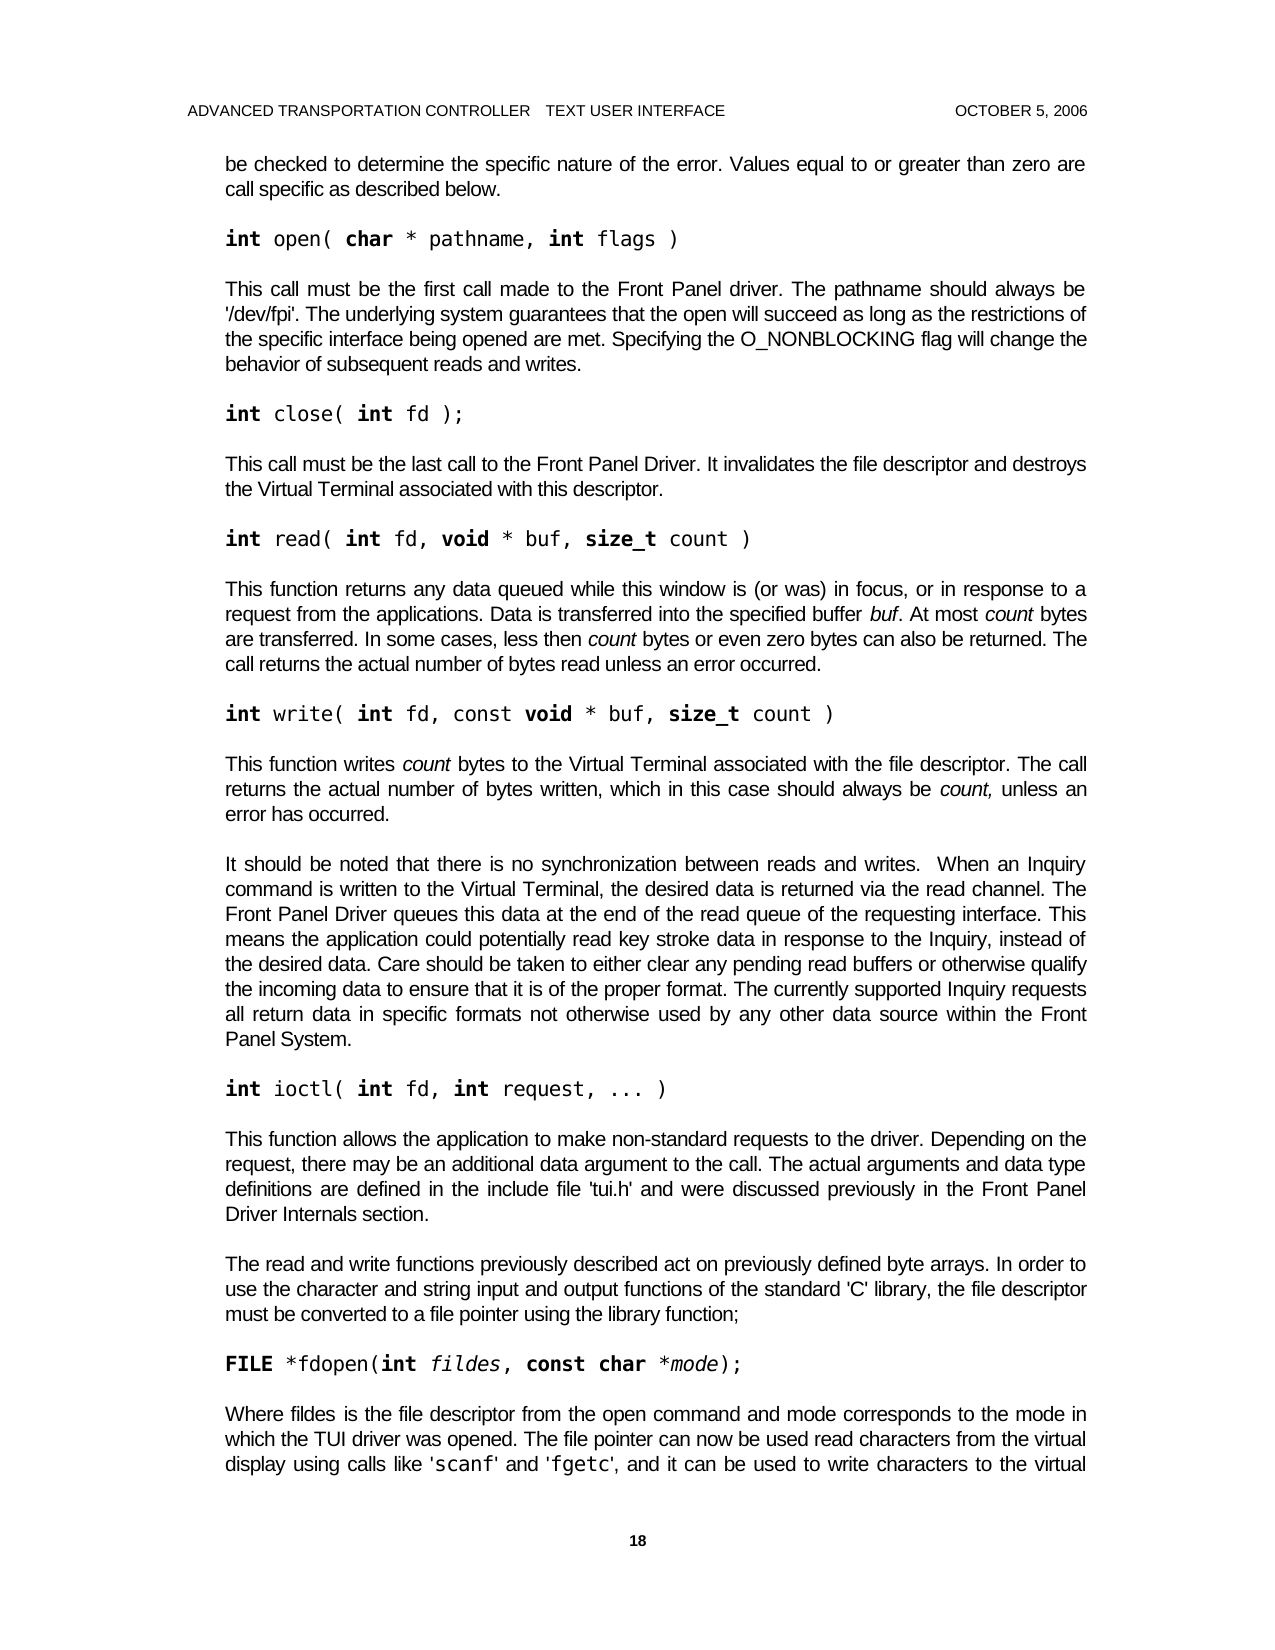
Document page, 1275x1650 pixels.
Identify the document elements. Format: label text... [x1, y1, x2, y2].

text int ioctl( int fd, int request, ... ) [225, 1076, 1087, 1101]
text FILE *fdopen(int fildes, const char *mode); [225, 1351, 1087, 1376]
text This function writes count bytes to the Virtual Terminal associated with the file descriptor. The call returns the actual number of bytes written, which in this case should always be count, unless an error has occurred. [225, 751, 1087, 826]
text Where fildes is the file descriptor from the open command and mode corresponds to the mode in which the TUI driver was opened. The file pointer can now be used read characters from the virtual display using calls like 'scanf' and 'fgetc', and it can be used to write characters to the virtual [225, 1401, 1087, 1476]
text int write( int fd, const void * buf, size_t count ) [225, 701, 1087, 726]
text int open( char * pathname, int flags ) [225, 226, 1087, 251]
text be checked to determine the specific nature of the error. Values equal to or greater than zero are call specific as described below. [225, 151, 1087, 201]
text The read and write functions previously described act on previously defined byte arrays. In order to use the character and string input and output functions of the standard 'C' library, the file descriptor must be converted to a file pointer using the library function; [225, 1251, 1087, 1326]
text This function returns any data queued while this window is (or was) in focus, or in response to a request from the applications. Data is transferred into the specified buffer buf. At most count bytes are transferred. In some cases, less then count bytes or even zero bytes can also be returned. The call returns the actual number of bytes read unless an error occurred. [225, 576, 1087, 676]
text int read( int fd, void * buf, size_t count ) [225, 526, 1087, 551]
text This call must be the first call made to the Front Panel driver. The pathname should always be '/dev/fpi'. The underlying system guarantees that the open will succeed as long as the restrictions of the specific interface being opened are met. Specifying the O_NONBLOCKING flag will change the behavior of subsequent reads and writes. [225, 276, 1087, 376]
text This function allows the application to make non-standard requests to the driver. Depending on the request, there may be an additional data argument to the call. The actual arguments and data type definitions are defined in the include file 'tui.h' and were discussed previously in the Front Panel Driver Internals section. [225, 1126, 1087, 1226]
text int close( int fd ); [225, 401, 1087, 426]
text This call must be the last call to the Front Panel Driver. It invalidates the file descriptor and destroys the Virtual Terminal associated with this descriptor. [225, 451, 1087, 501]
text It should be noted that there is no synchronization between reads and writes. When an Inquiry command is written to the Virtual Terminal, the desired data is returned via the read channel. The Front Panel Driver queues this data at the end of the read queue of the requesting interface. This means the application could potentially read key stroke data in response to the Inquiry, instead of the desired data. Care should be taken to either clear any pending read buffers or otherwise qualify the incoming data to ensure that it is of the proper format. The currently supported Inquiry requests all return data in specific formats not otherwise used by any other data source within the Front Panel System. [225, 851, 1087, 1051]
